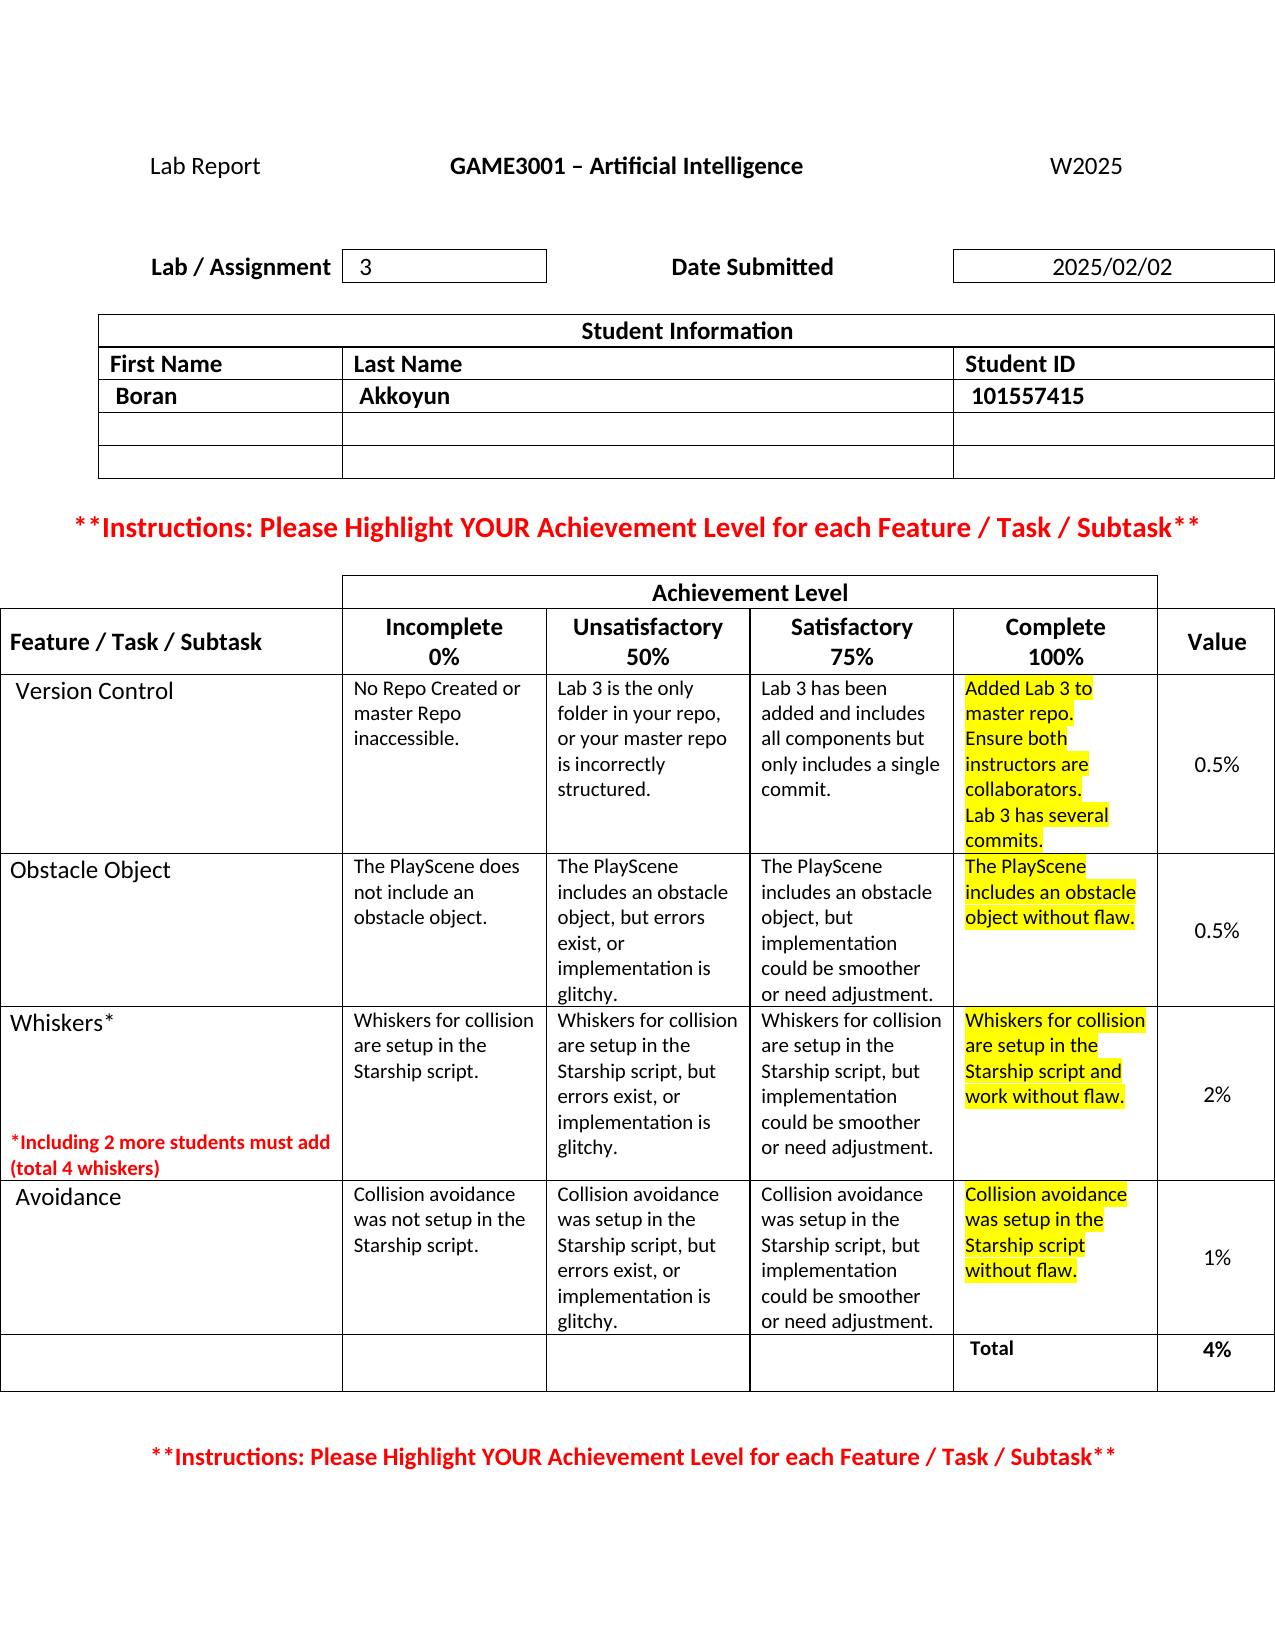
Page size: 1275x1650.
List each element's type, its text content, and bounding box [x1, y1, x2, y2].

table_cell [99, 413, 342, 445]
table_cell Student ID [954, 348, 1274, 379]
table_cell Collision avoidance was setup in the Starship script, but errors exist, or implementation is glitchy. [547, 1181, 749, 1334]
table_cell 1% [1158, 1181, 1274, 1334]
table_cell Whiskers for collision are setup in the Starship script, but errors exist, or implementation is glitchy. [547, 1007, 749, 1180]
text Lab Report GAME3001 – Artificial Intelligence W2025 [150, 150, 1125, 181]
table_header [0, 249, 98, 282]
table_cell The PlayScene includes an obstacle object, but implementation could be smoother or need adjustment. [751, 854, 953, 1006]
table_cell Lab 3 is the only folder in your repo, or your master repo is incorrectly structured. [547, 675, 749, 853]
table_cell Whiskers for collision are setup in the Starship script. [343, 1007, 546, 1180]
table_cell [99, 282, 220, 313]
table_cell [0, 314, 98, 346]
table_cell Whiskers for collision are setup in the Starship script and work without flaw. [954, 1007, 1157, 1180]
table_cell Whiskers* *Including 2 more students must add (total 4 whiskers) [1, 1007, 342, 1180]
table_cell [0, 575, 98, 608]
table_cell [954, 446, 1274, 478]
table_cell [0, 346, 98, 379]
table_cell Complete 100% [954, 609, 1157, 674]
table_cell Last Name [343, 348, 953, 379]
table_cell Boran [99, 380, 342, 412]
table_cell Incomplete 0% [343, 609, 546, 674]
table_cell The PlayScene includes an obstacle object without flaw. [954, 854, 1157, 1006]
table_cell Value [1158, 609, 1274, 674]
table_cell Collision avoidance was setup in the Starship script, but implementation could be smoother or need adjustment. [751, 1181, 953, 1334]
table_cell Satisfactory 75% [751, 609, 953, 674]
table_cell The PlayScene includes an obstacle object, but errors exist, or implementation is glitchy. [547, 854, 749, 1006]
table_cell Total [954, 1335, 1157, 1391]
table_cell Lab 3 has been added and includes all components but only includes a single commit. [751, 675, 953, 853]
table_cell [0, 445, 98, 478]
table_cell [954, 283, 1158, 313]
table_cell [547, 1335, 749, 1391]
table_cell Whiskers for collision are setup in the Starship script, but implementation could be smoother or need adjustment. [751, 1007, 953, 1180]
table_cell [99, 446, 342, 478]
table_cell [0, 379, 98, 412]
table_cell [343, 413, 953, 445]
table_header Date Submitted [547, 249, 953, 282]
table_header Lab / Assignment [99, 249, 342, 282]
table_cell Avoidance [1, 1181, 342, 1334]
table_cell [220, 575, 342, 608]
table_cell [342, 283, 546, 313]
table_cell [954, 413, 1274, 445]
table_cell [750, 282, 954, 313]
table_cell Collision avoidance was setup in the Starship script without flaw. [954, 1181, 1157, 1334]
table_cell Collision avoidance was not setup in the Starship script. [343, 1181, 546, 1334]
table_cell Achievement Level [343, 576, 1157, 608]
table_cell Obstacle Object [1, 854, 342, 1006]
table_cell [0, 282, 98, 313]
table_cell 0.5% [1158, 854, 1274, 1006]
table_cell [343, 1335, 546, 1391]
table_cell [343, 446, 953, 478]
table_cell **Instructions: Please Highlight YOUR Achievement Level for each Feature / Task / Subtask** [0, 478, 1275, 575]
table_cell Version Control [1, 675, 342, 853]
table_cell [1158, 575, 1275, 608]
table_cell [751, 1335, 953, 1391]
table_cell First Name [99, 348, 342, 379]
table_cell [1158, 283, 1275, 313]
table_cell Feature / Task / Subtask [1, 609, 342, 674]
table_cell Unsatisfactory 50% [547, 609, 749, 674]
table_cell Added Lab 3 to master repo. Ensure both instructors are collaborators. Lab 3 has several commits. [954, 675, 1157, 853]
table_cell The PlayScene does not include an obstacle object. [343, 854, 546, 1006]
table_cell 2% [1158, 1007, 1274, 1180]
table_cell No Repo Created or master Repo inaccessible. [343, 675, 546, 853]
table_cell 0.5% [1158, 675, 1274, 853]
table_cell Student Information [99, 315, 1274, 346]
text **Instructions: Please Highlight YOUR Achievement Level for each Feature / Task / Subtask** [150, 1441, 1125, 1472]
table_cell [546, 282, 750, 313]
table_cell 4% [1158, 1335, 1274, 1391]
table_cell [1, 1335, 342, 1391]
table_cell 101557415 [954, 380, 1274, 412]
table_header 2025/02/02 [954, 250, 1274, 282]
table_header 3 [343, 250, 546, 282]
table_cell [0, 412, 98, 445]
table_cell Akkoyun [343, 380, 953, 412]
table_cell [99, 575, 220, 608]
table_cell [220, 282, 342, 313]
